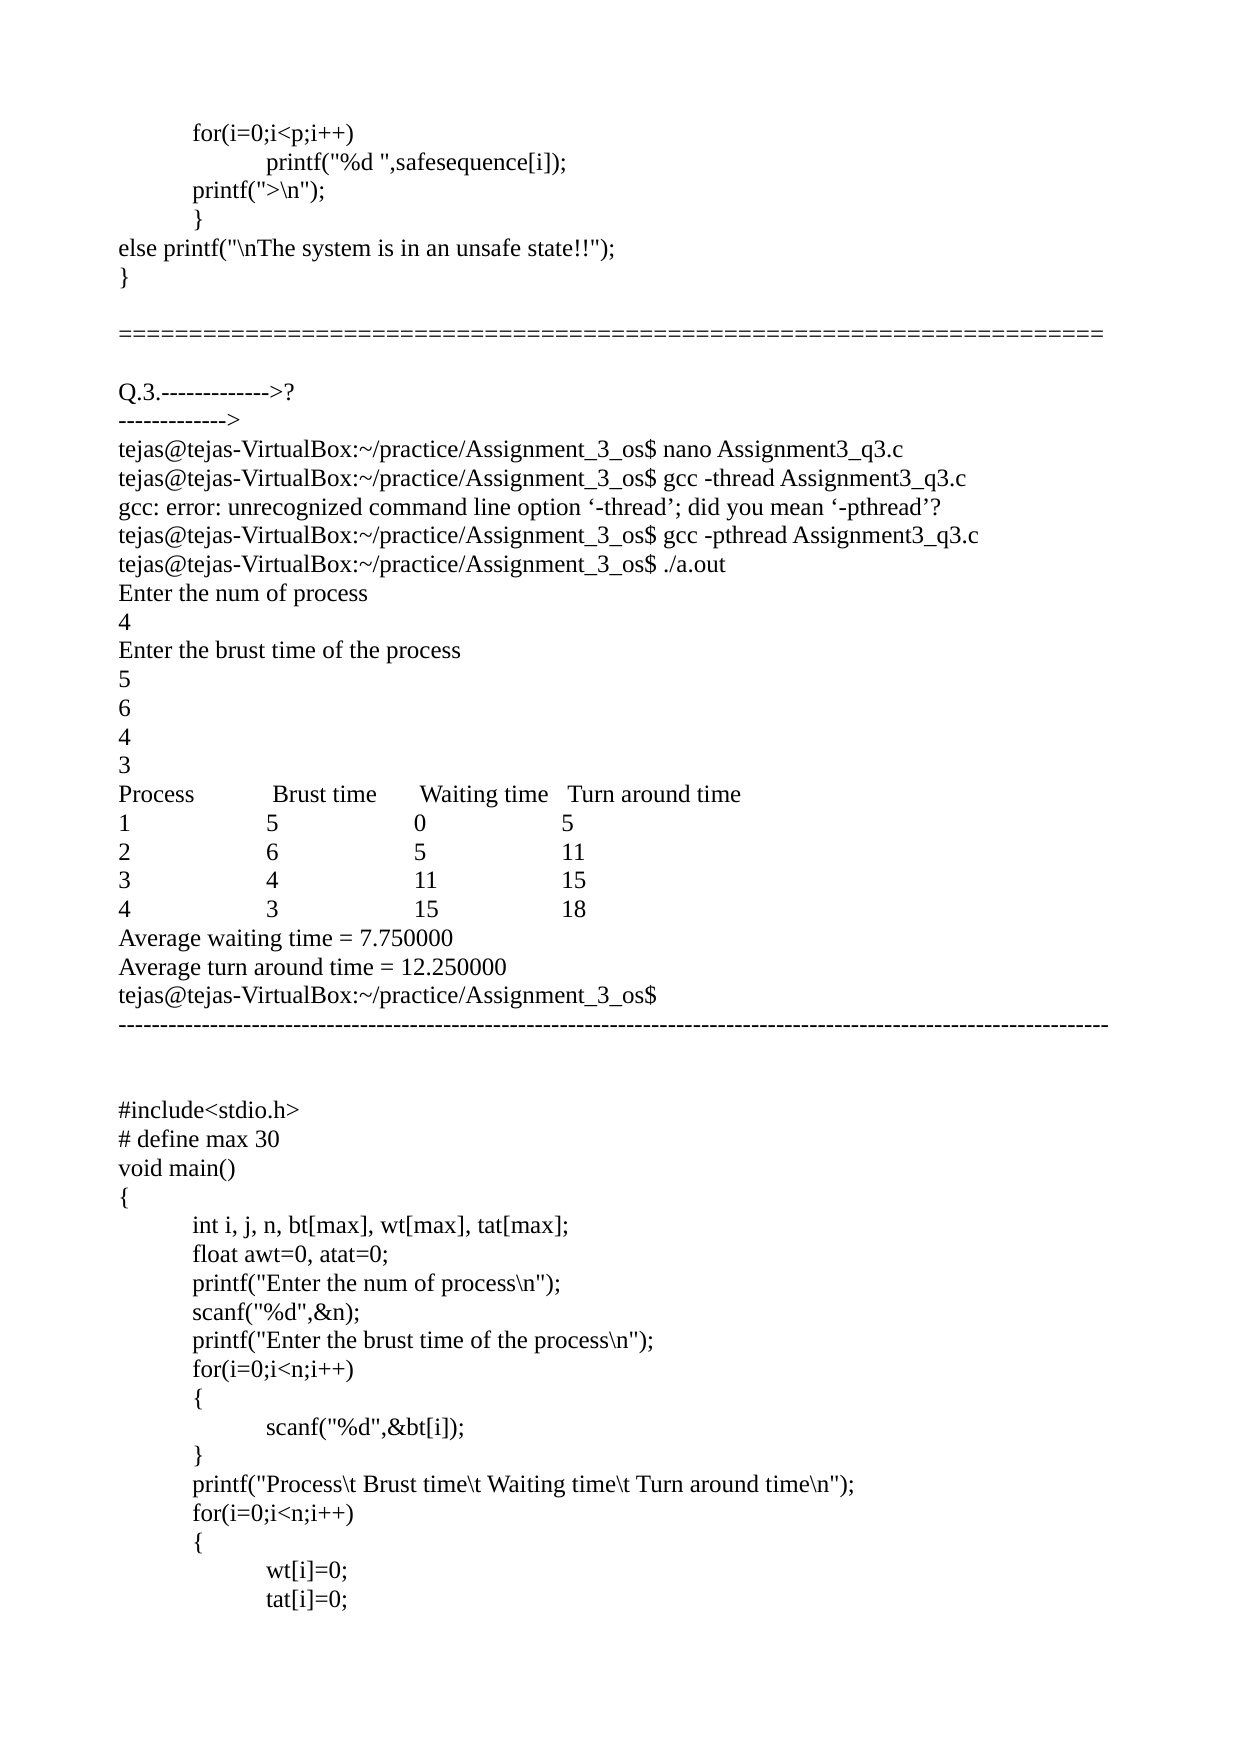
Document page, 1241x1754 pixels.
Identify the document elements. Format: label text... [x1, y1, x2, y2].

text #include<stdio.h> [118, 1096, 1122, 1124]
text Enter the num of process [118, 578, 1122, 607]
text printf("Enter the brust time of the process\n"); [118, 1326, 1122, 1354]
text 6 [118, 693, 1122, 722]
text 4 [118, 607, 1122, 636]
text printf(">\n"); [118, 176, 1122, 204]
text int i, j, n, bt[max], wt[max], tat[max]; [118, 1211, 1122, 1239]
text tejas@tejas-VirtualBox:~/practice/Assignment_3_os$ gcc -thread Assignment3_q3.c [118, 463, 1122, 492]
text Process Brust time Waiting time Turn around time [118, 779, 1122, 808]
text printf("Enter the num of process\n"); [118, 1268, 1122, 1297]
text 5 [118, 664, 1122, 693]
text void main() [118, 1153, 1122, 1182]
text tejas@tejas-VirtualBox:~/practice/Assignment_3_os$ nano Assignment3_q3.c [118, 434, 1122, 463]
text for(i=0;i<p;i++) [118, 118, 1122, 147]
text printf("Process\t Brust time\t Waiting time\t Turn around time\n"); [118, 1469, 1122, 1498]
text 1 5 0 5 [118, 808, 1122, 837]
text gcc: error: unrecognized command line option ‘-thread’; did you mean ‘-pthread’? [118, 492, 1122, 521]
text # define max 30 [118, 1124, 1122, 1153]
text 4 3 15 18 [118, 894, 1122, 923]
text Enter the brust time of the process [118, 636, 1122, 664]
text for(i=0;i<n;i++) [118, 1354, 1122, 1383]
text 2 6 5 11 [118, 837, 1122, 866]
text -------------> [118, 406, 1122, 434]
text 4 [118, 722, 1122, 751]
text wt[i]=0; [118, 1556, 1122, 1584]
text } [118, 1441, 1122, 1469]
text scanf("%d",&bt[i]); [118, 1412, 1122, 1441]
text ====================================================================== [118, 319, 1122, 348]
text { [118, 1527, 1122, 1556]
text } [118, 204, 1122, 233]
text float awt=0, atat=0; [118, 1239, 1122, 1268]
text 3 [118, 751, 1122, 779]
text tejas@tejas-VirtualBox:~/practice/Assignment_3_os$ [118, 981, 1122, 1009]
text tat[i]=0; [118, 1584, 1122, 1613]
text } [118, 262, 1122, 291]
text 3 4 11 15 [118, 866, 1122, 894]
text tejas@tejas-VirtualBox:~/practice/Assignment_3_os$ ./a.out [118, 549, 1122, 578]
text Average waiting time = 7.750000 [118, 923, 1122, 952]
text { [118, 1383, 1122, 1412]
text tejas@tejas-VirtualBox:~/practice/Assignment_3_os$ gcc -pthread Assignment3_q3.c [118, 521, 1122, 549]
text for(i=0;i<n;i++) [118, 1498, 1122, 1527]
text scanf("%d",&n); [118, 1297, 1122, 1326]
text Q.3.------------->? [118, 377, 1122, 406]
text printf("%d ",safesequence[i]); [118, 147, 1122, 176]
text ----------------------------------------------------------------------------------------------------------------------- [118, 1009, 1122, 1038]
text else printf("\nThe system is in an unsafe state!!"); [118, 233, 1122, 262]
text Average turn around time = 12.250000 [118, 952, 1122, 981]
text { [118, 1182, 1122, 1211]
